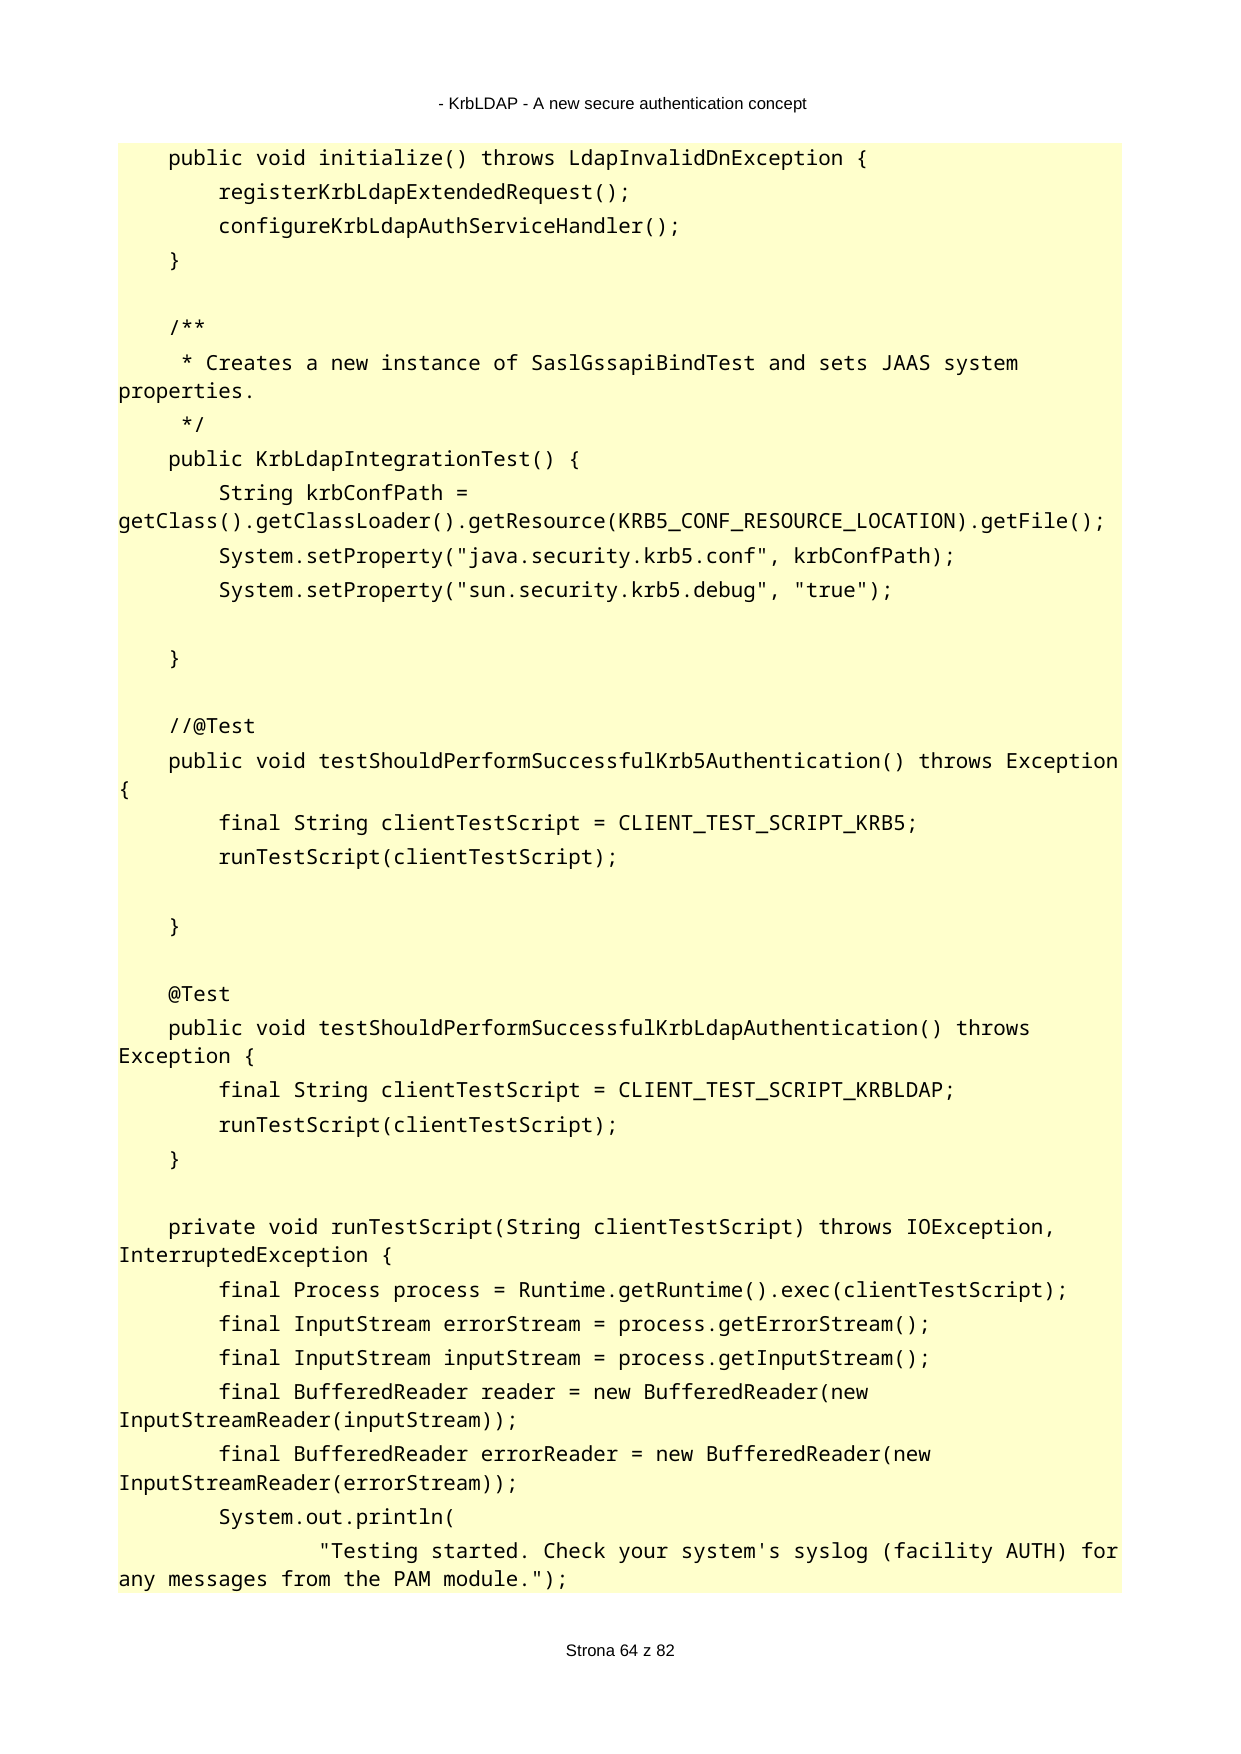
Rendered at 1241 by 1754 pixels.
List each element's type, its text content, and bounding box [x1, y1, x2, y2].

text } [118, 643, 1122, 672]
text final InputStream errorStream = process.getErrorStream(); [118, 1309, 1122, 1337]
text registerKrbLdapExtendedRequest(); [118, 177, 1122, 205]
text System.setProperty("sun.security.krb5.debug", "true"); [118, 575, 1122, 603]
text final String clientTestScript = CLIENT_TEST_SCRIPT_KRB5; [118, 808, 1122, 836]
text /** [118, 313, 1122, 342]
text runTestScript(clientTestScript); [118, 842, 1122, 871]
text final Process process = Runtime.getRuntime().exec(clientTestScript); [118, 1275, 1122, 1303]
text } [118, 245, 1122, 273]
text */ [118, 410, 1122, 438]
text } [118, 1144, 1122, 1172]
text System.setProperty("java.security.krb5.conf", krbConfPath); [118, 541, 1122, 569]
text final BufferedReader reader = new BufferedReader(new InputStreamReader(inputStream)); [118, 1377, 1122, 1434]
text public void testShouldPerformSuccessfulKrbLdapAuthentication() throws Exception { [118, 1013, 1122, 1070]
text @Test [118, 979, 1122, 1007]
text private void runTestScript(String clientTestScript) throws IOException, InterruptedException { [118, 1212, 1122, 1269]
text public void initialize() throws LdapInvalidDnException { [118, 143, 1122, 171]
text } [118, 911, 1122, 939]
text //@Test [118, 712, 1122, 740]
text final BufferedReader errorReader = new BufferedReader(new InputStreamReader(errorStream)); [118, 1439, 1122, 1496]
text System.out.println( [118, 1502, 1122, 1530]
text final String clientTestScript = CLIENT_TEST_SCRIPT_KRBLDAP; [118, 1076, 1122, 1104]
text configureKrbLdapAuthServiceHandler(); [118, 211, 1122, 239]
text public void testShouldPerformSuccessfulKrb5Authentication() throws Exception { [118, 746, 1122, 802]
text "Testing started. Check your system's syslog (facility AUTH) for any messages from the PAM module."); [118, 1536, 1122, 1593]
text public KrbLdapIntegrationTest() { [118, 444, 1122, 472]
text * Creates a new instance of SaslGssapiBindTest and sets JAAS system properties. [118, 348, 1122, 404]
text runTestScript(clientTestScript); [118, 1110, 1122, 1138]
text String krbConfPath = getClass().getClassLoader().getResource(KRB5_CONF_RESOURCE_LOCATION).getFile(); [118, 478, 1122, 535]
text final InputStream inputStream = process.getInputStream(); [118, 1343, 1122, 1371]
